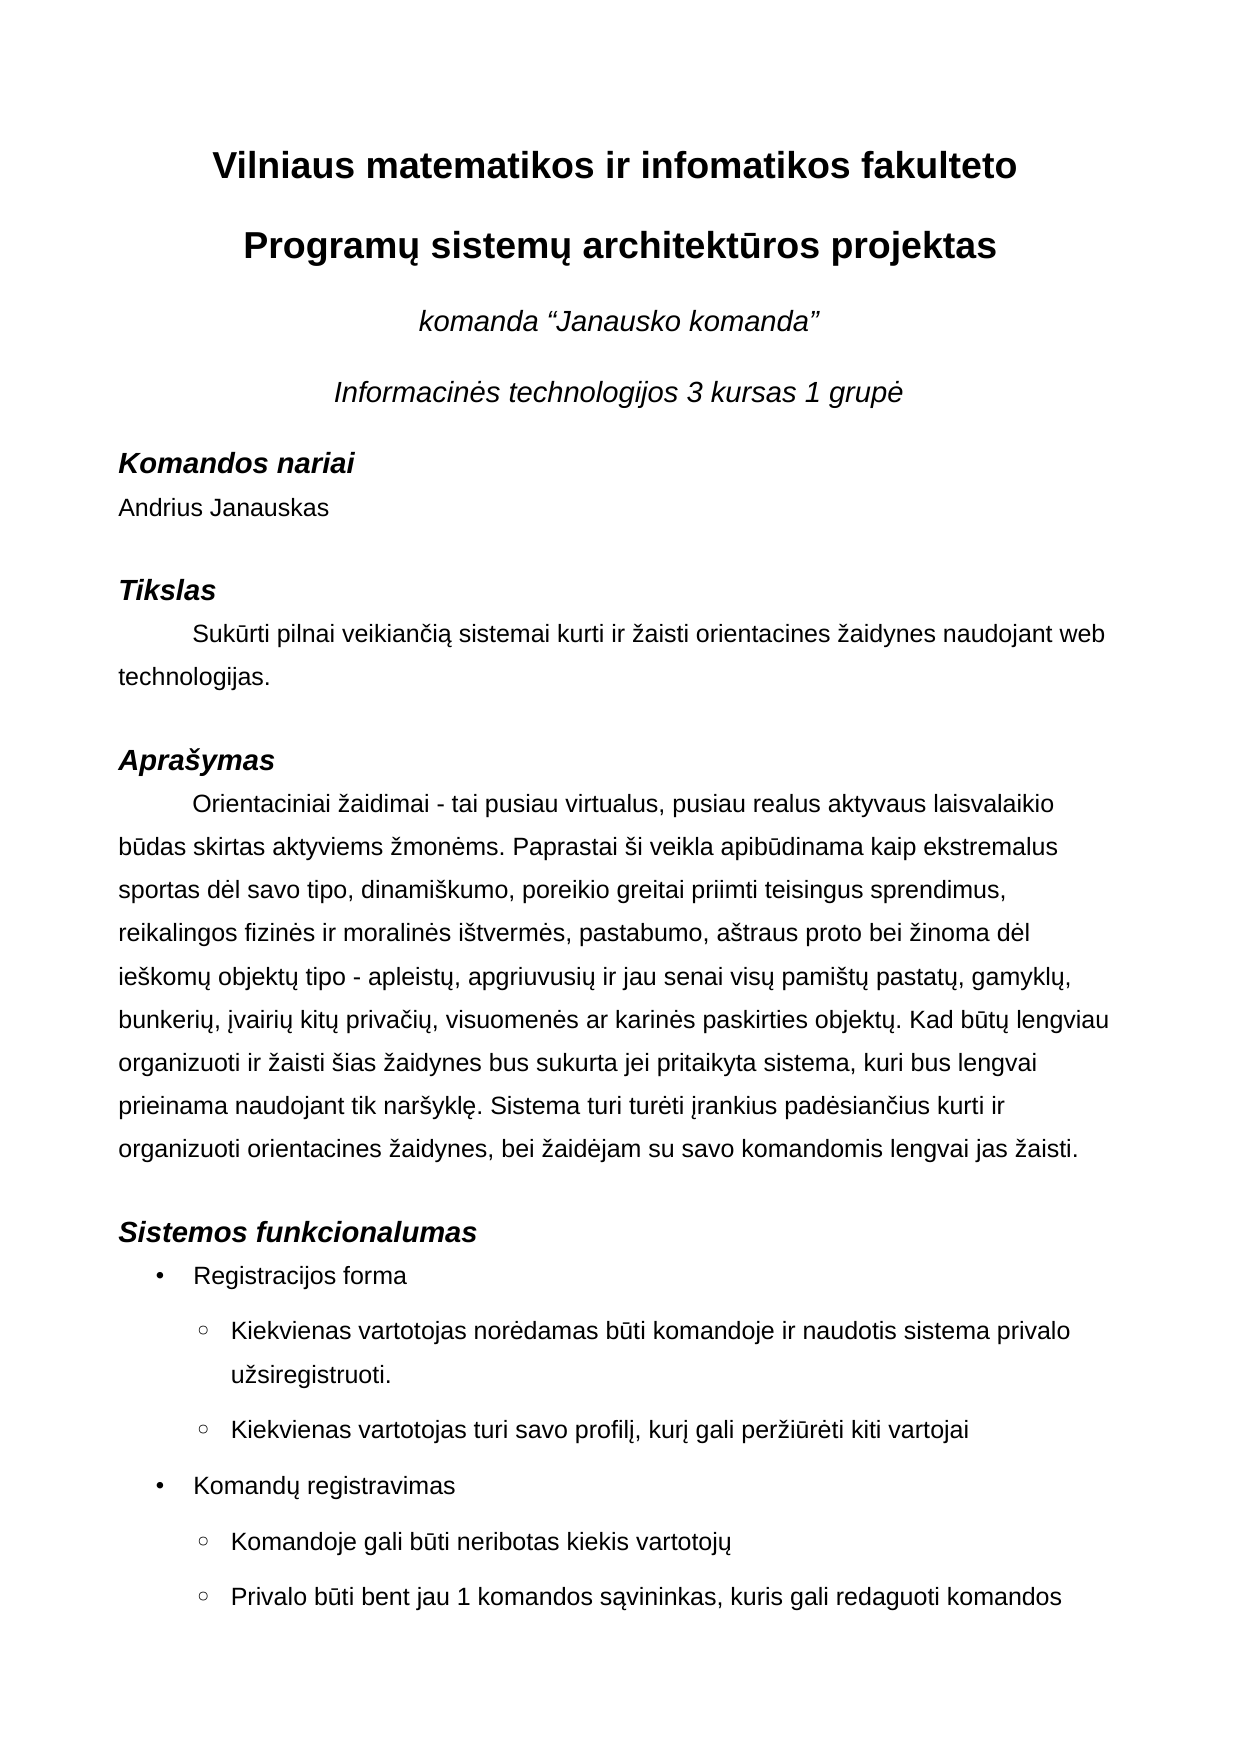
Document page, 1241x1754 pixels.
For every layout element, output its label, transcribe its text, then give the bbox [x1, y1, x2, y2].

subtitle komanda “Janausko komanda” [118, 304, 1122, 338]
text Orientaciniai žaidimai - tai pusiau virtualus, pusiau realus aktyvaus laisvalaikio būdas skirtas aktyviems žmonėms. Paprastai ši veikla apibūdinama kaip ekstremalus sportas dėl savo tipo, dinamiškumo, poreikio greitai priimti teisingus sprendimus, reikalingos fizinės ir moralinės ištvermės, pastabumo, aštraus proto bei žinoma dėl ieškomų objektų tipo - apleistų, apgriuvusių ir jau senai visų pamištų pastatų, gamyklų, bunkerių, įvairių kitų privačių, visuomenės ar karinės paskirties objektų. Kad būtų lengviau organizuoti ir žaisti šias žaidynes bus sukurta jei pritaikyta sistema, kuri bus lengvai prieinama naudojant tik naršyklę. Sistema turi turėti įrankius padėsiančius kurti ir organizuoti orientacines žaidynes, bei žaidėjam su savo komandomis lengvai jas žaisti. [118, 789, 1122, 1163]
title Vilniaus matematikos ir infomatikos fakulteto [118, 143, 1122, 186]
subtitle Informacinės technologijos 3 kursas 1 grupė [118, 375, 1122, 409]
text Andrius Janauskas [118, 492, 1122, 521]
list Privalo būti bent jau 1 komandos sąvininkas, kuris gali redaguoti komandos [193, 1582, 1122, 1611]
list Komandų registravimas [156, 1471, 1122, 1500]
subtitle Aprašymas [118, 743, 1122, 776]
list Komandoje gali būti neribotas kiekis vartotojų [193, 1527, 1122, 1556]
subtitle Sistemos funkcionalumas [118, 1214, 1122, 1248]
list Kiekvienas vartotojas turi savo profilį, kurį gali peržiūrėti kiti vartojai [193, 1415, 1122, 1444]
list Registracijos forma [156, 1261, 1122, 1289]
text Sukūrti pilnai veikiančią sistemai kurti ir žaisti orientacines žaidynes naudojant web technologijas. [118, 619, 1122, 691]
title Programų sistemų architektūros projektas [118, 224, 1122, 267]
list Kiekvienas vartotojas norėdamas būti komandoje ir naudotis sistema privalo užsiregistruoti. [193, 1316, 1122, 1388]
subtitle Komandos nariai [118, 446, 1122, 480]
subtitle Tikslas [118, 573, 1122, 607]
